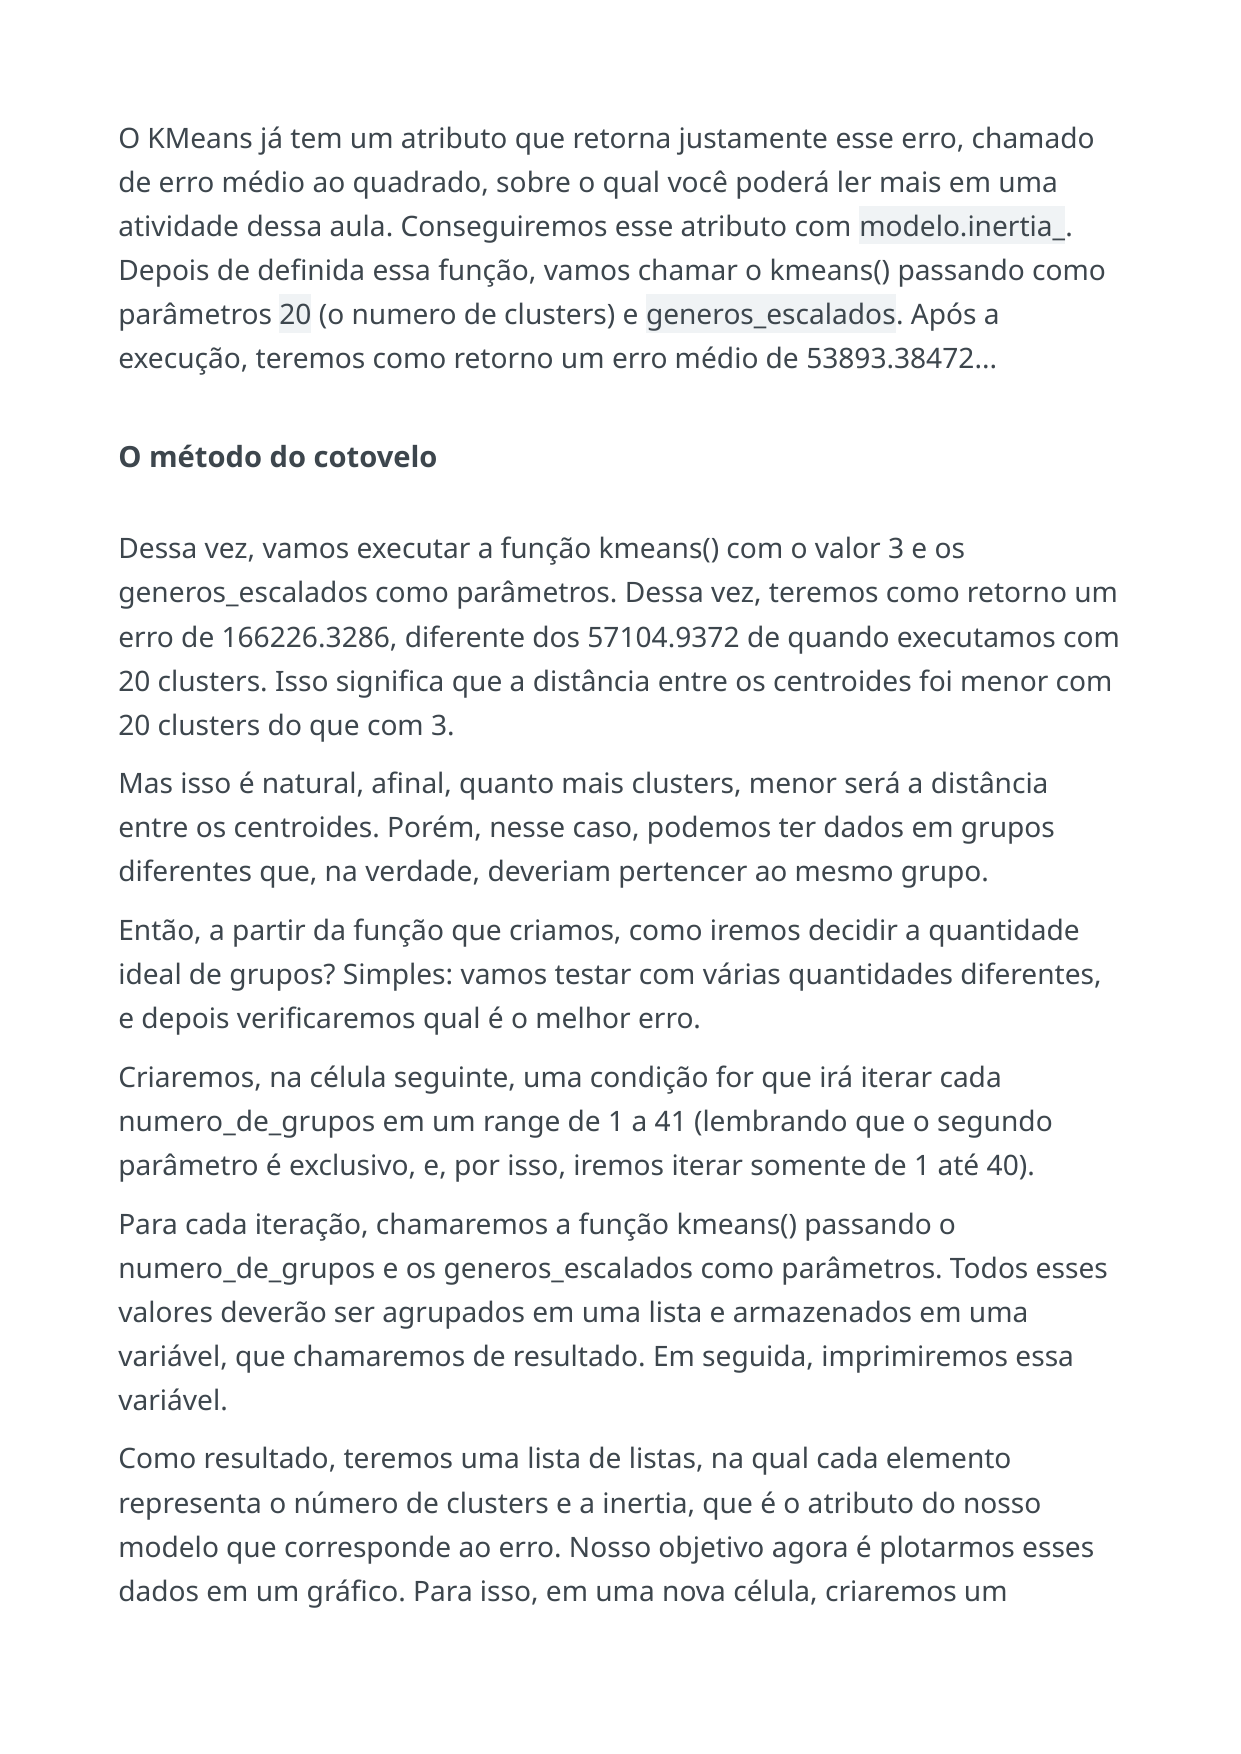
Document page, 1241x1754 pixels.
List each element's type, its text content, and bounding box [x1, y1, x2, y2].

text Depois de definida essa função, vamos chamar o kmeans() passando como parâmetros 20 (o numero de clusters) e generos_escalados. Após a execução, teremos como retorno um erro médio de 53893.38472... [118, 250, 1122, 377]
text O KMeans já tem um atributo que retorna justamente esse erro, chamado de erro médio ao quadrado, sobre o qual você poderá ler mais em uma atividade dessa aula. Conseguiremos esse atributo com modelo.inertia_. [118, 118, 1122, 244]
text Então, a partir da função que criamos, como iremos decidir a quantidade ideal de grupos? Simples: vamos testar com várias quantidades diferentes, e depois verificaremos qual é o melhor erro. [118, 910, 1122, 1037]
text Dessa vez, vamos executar a função kmeans() com o valor 3 e os generos_escalados como parâmetros. Dessa vez, teremos como retorno um erro de 166226.3286, diferente dos 57104.9372 de quando executamos com 20 clusters. Isso significa que a distância entre os centroides foi menor com 20 clusters do que com 3. [118, 489, 1122, 743]
text Mas isso é natural, afinal, quanto mais clusters, menor será a distância entre os centroides. Porém, nesse caso, podemos ter dados em grupos diferentes que, na verdade, deveriam pertencer ao mesmo grupo. [118, 764, 1122, 890]
text Como resultado, teremos uma lista de listas, na qual cada elemento representa o número de clusters e a inertia, que é o atributo do nosso modelo que corresponde ao erro. Nosso objetivo agora é plotarmos esses dados em um gráfico. Para isso, em uma nova célula, criaremos um [118, 1439, 1122, 1609]
subtitle O método do cotovelo [118, 397, 1122, 476]
text Criaremos, na célula seguinte, uma condição for que irá iterar cada numero_de_grupos em um range de 1 a 41 (lembrando que o segundo parâmetro é exclusivo, e, por isso, iremos iterar somente de 1 até 40). [118, 1057, 1122, 1184]
text Para cada iteração, chamaremos a função kmeans() passando o numero_de_grupos e os generos_escalados como parâmetros. Todos esses valores deverão ser agrupados em uma lista e armazenados em uma variável, que chamaremos de resultado. Em seguida, imprimiremos essa variável. [118, 1204, 1122, 1418]
